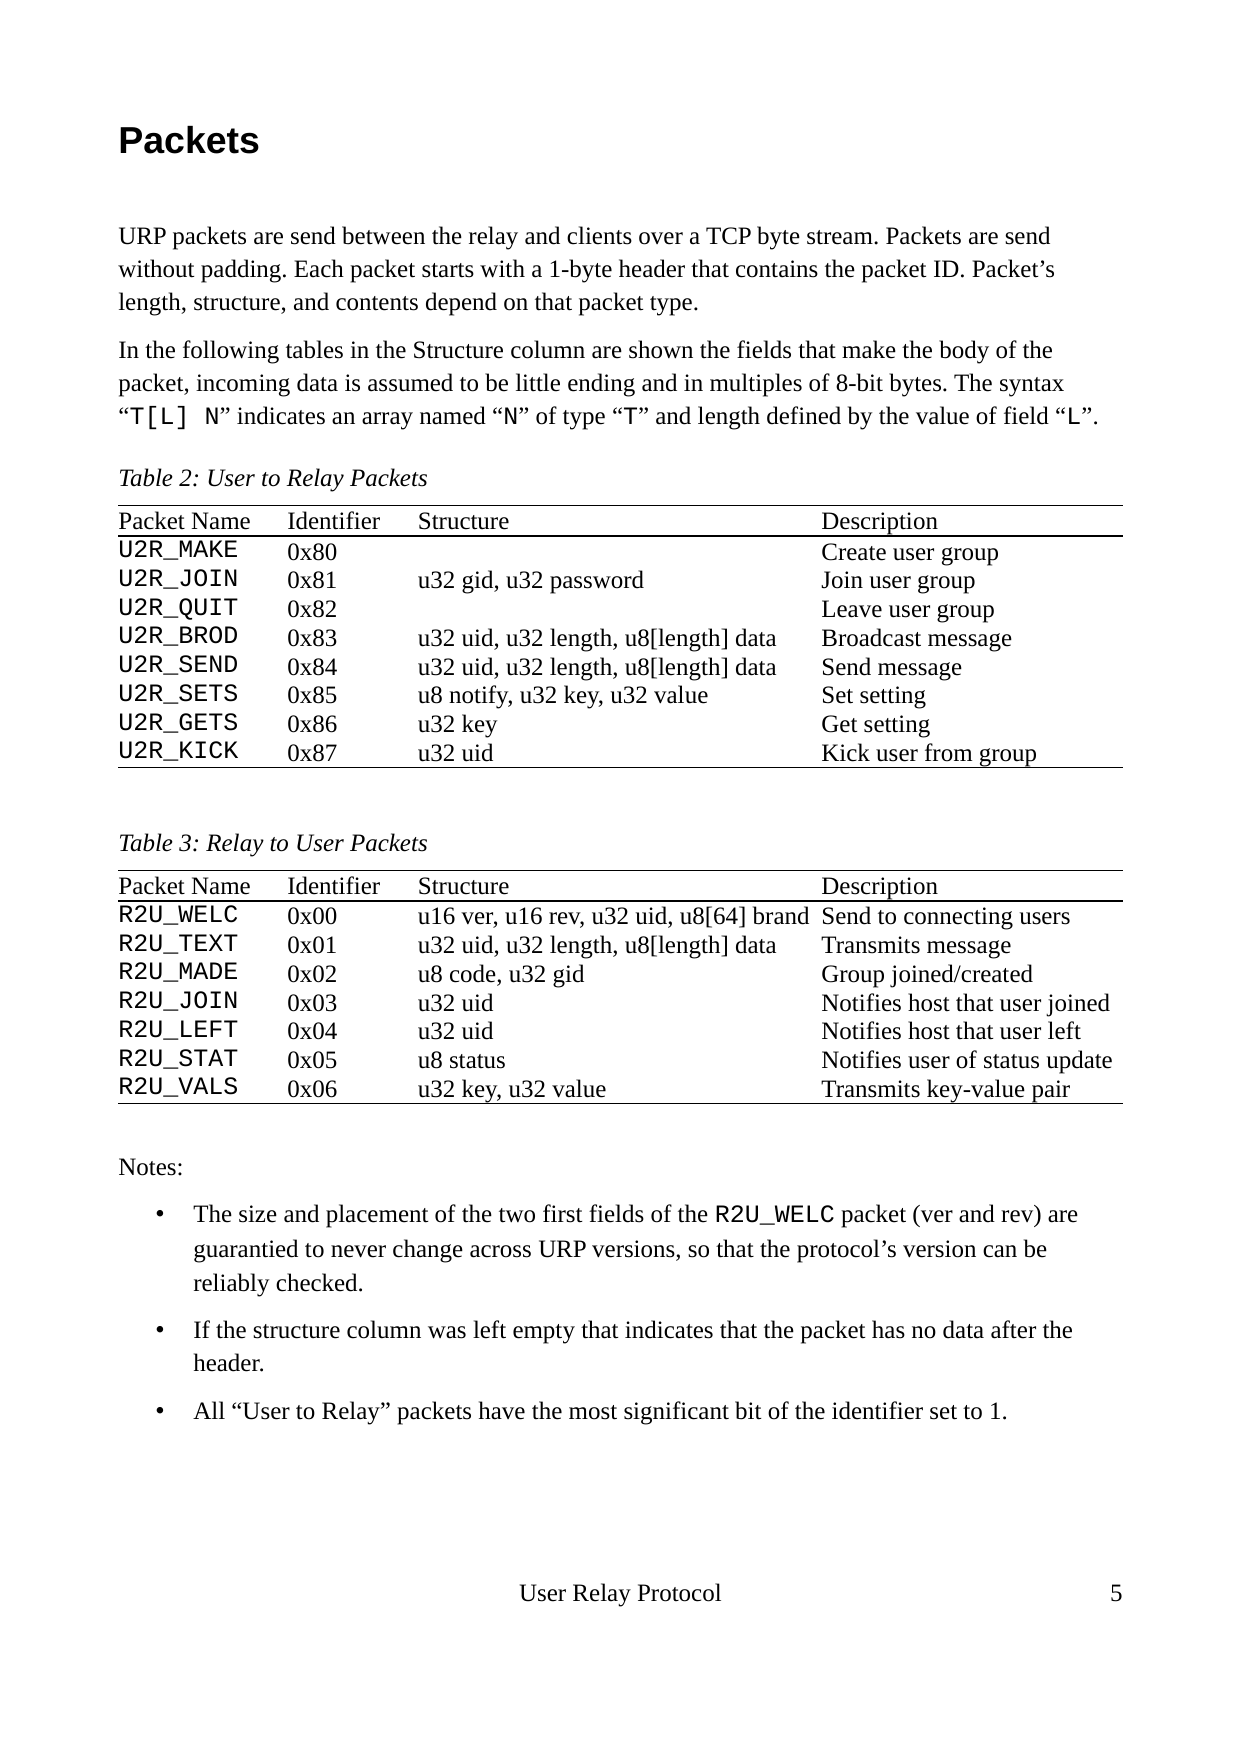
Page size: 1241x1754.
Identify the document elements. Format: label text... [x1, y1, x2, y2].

table_cell [418, 594, 821, 623]
table_cell u32 uid [418, 988, 821, 1016]
table_cell u32 key, u32 value [418, 1074, 821, 1103]
table_cell R2U_STAT [118, 1045, 287, 1074]
table_cell U2R_SETS [118, 680, 287, 709]
table_cell U2R_SEND [118, 652, 287, 680]
table_cell u8 status [418, 1045, 821, 1074]
table_cell Leave user group [821, 594, 1122, 623]
table_cell Join user group [821, 565, 1122, 594]
table_cell Send to connecting users [821, 902, 1122, 930]
table_cell R2U_VALS [118, 1074, 287, 1103]
table_cell R2U_MADE [118, 959, 287, 988]
table_cell U2R_BROD [118, 623, 287, 652]
table_cell 0x03 [287, 988, 418, 1016]
table_cell R2U_JOIN [118, 988, 287, 1016]
table_cell u32 uid [418, 1016, 821, 1045]
table_cell U2R_MAKE [118, 537, 287, 565]
table_header Identifier [287, 506, 418, 535]
text Notes: [118, 1152, 1122, 1181]
table_cell 0x83 [287, 623, 418, 652]
table_cell Notifies host that user left [821, 1016, 1122, 1045]
table_cell Send message [821, 652, 1122, 680]
table_cell 0x00 [287, 902, 418, 930]
table_cell Set setting [821, 680, 1122, 709]
table_cell u32 gid, u32 password [418, 565, 821, 594]
table_cell 0x05 [287, 1045, 418, 1074]
text In the following tables in the Structure column are shown the fields that make the body of the packet, incoming data is assumed to be little ending and in multiples of 8-bit bytes. The syntax “T[L] N” indicates an array named “N” of type “T” and length defined by the value of field “L”. [118, 335, 1122, 432]
table_cell U2R_QUIT [118, 594, 287, 623]
table_cell R2U_LEFT [118, 1016, 287, 1045]
table_header Packet Name [118, 871, 287, 900]
table_cell Transmits key-value pair [821, 1074, 1122, 1103]
table_cell U2R_KICK [118, 738, 287, 767]
table_cell Broadcast message [821, 623, 1122, 652]
table_cell 0x84 [287, 652, 418, 680]
table_cell u32 uid, u32 length, u8[length] data [418, 623, 821, 652]
table_cell Create user group [821, 537, 1122, 565]
table_header Description [821, 506, 1122, 535]
table_cell u32 uid [418, 738, 821, 767]
table_header Structure [418, 506, 821, 535]
text Table 2: User to Relay Packets [118, 463, 1122, 492]
table_cell 0x06 [287, 1074, 418, 1103]
table_cell u8 notify, u32 key, u32 value [418, 680, 821, 709]
table_cell R2U_WELC [118, 902, 287, 930]
table_cell 0x87 [287, 738, 418, 767]
table_cell R2U_TEXT [118, 930, 287, 959]
table_cell Transmits message [821, 930, 1122, 959]
table_cell u32 key [418, 709, 821, 738]
table_cell U2R_JOIN [118, 565, 287, 594]
table_cell 0x01 [287, 930, 418, 959]
table_cell 0x02 [287, 959, 418, 988]
table_header Description [821, 871, 1122, 900]
table_header Packet Name [118, 506, 287, 535]
text Table 3: Relay to User Packets [118, 828, 1122, 857]
table_cell Get setting [821, 709, 1122, 738]
table_cell u32 uid, u32 length, u8[length] data [418, 652, 821, 680]
table_cell Notifies user of status update [821, 1045, 1122, 1074]
table_header Structure [418, 871, 821, 900]
table_cell 0x81 [287, 565, 418, 594]
text URP packets are send between the relay and clients over a TCP byte stream. Packets are send without padding. Each packet starts with a 1-byte header that contains the packet ID. Packet’s length, structure, and contents depend on that packet type. [118, 221, 1122, 316]
table_cell 0x85 [287, 680, 418, 709]
table_cell U2R_GETS [118, 709, 287, 738]
table_header Identifier [287, 871, 418, 900]
table_cell Notifies host that user joined [821, 988, 1122, 1016]
table_cell 0x82 [287, 594, 418, 623]
table_cell 0x86 [287, 709, 418, 738]
table_cell u8 code, u32 gid [418, 959, 821, 988]
table_cell u32 uid, u32 length, u8[length] data [418, 930, 821, 959]
list If the structure column was left empty that indicates that the packet has no data after the header. [156, 1315, 1122, 1377]
list The size and placement of the two first fields of the R2U_WELC packet (ver and rev) are guarantied to never change across URP versions, so that the protocol’s version can be reliably checked. [156, 1199, 1122, 1296]
table_cell [418, 537, 821, 565]
table_cell 0x04 [287, 1016, 418, 1045]
table_cell Group joined/created [821, 959, 1122, 988]
subtitle Packets [118, 118, 1122, 161]
table_cell Kick user from group [821, 738, 1122, 767]
table_cell 0x80 [287, 537, 418, 565]
table_cell u16 ver, u16 rev, u32 uid, u8[64] brand [418, 902, 821, 930]
list All “User to Relay” packets have the most significant bit of the identifier set to 1. [156, 1396, 1122, 1424]
